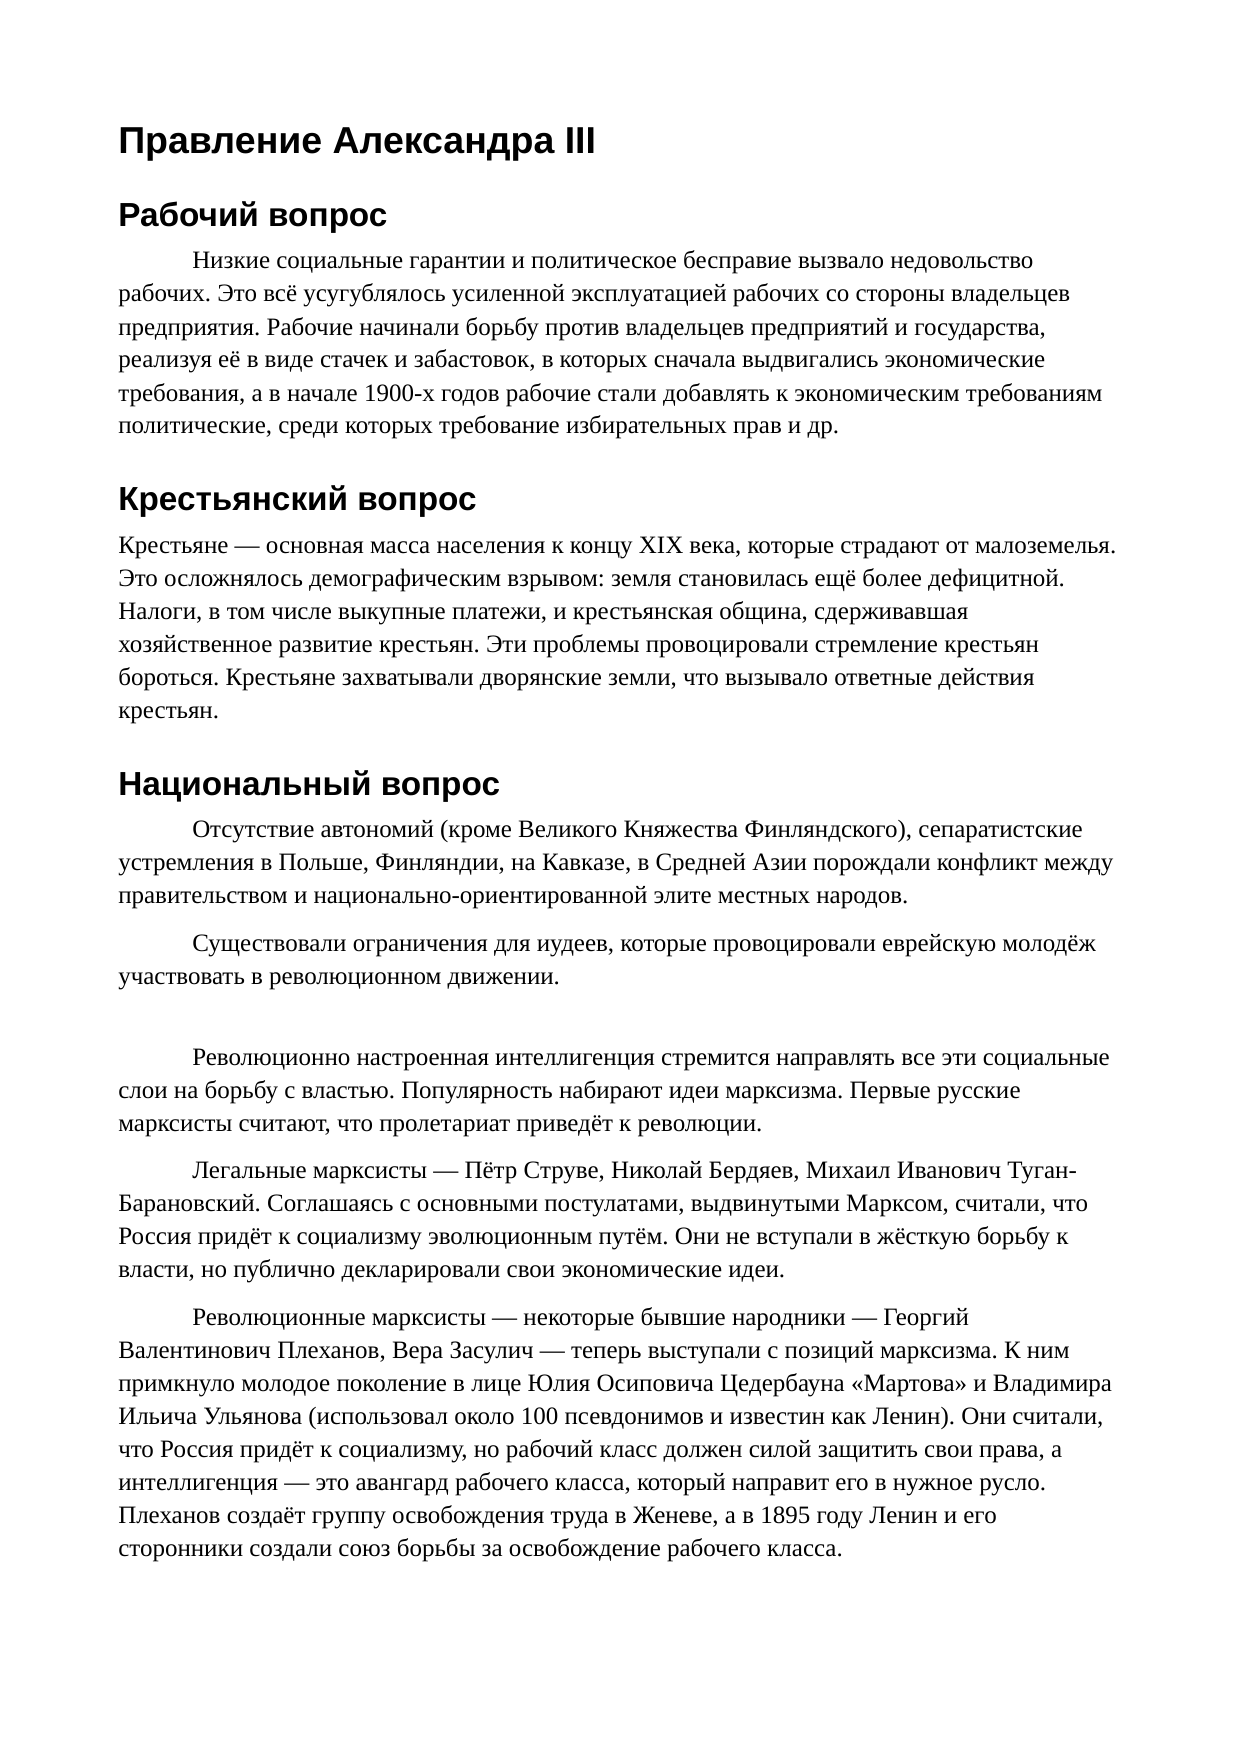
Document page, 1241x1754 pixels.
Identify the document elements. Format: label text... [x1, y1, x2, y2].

text Существовали ограничения для иудеев, которые провоцировали еврейскую молодёж участвовать в революционном движении. [118, 928, 1122, 990]
text Революционно настроенная интеллигенция стремится направлять все эти социальные слои на борьбу с властью. Популярность набирают идеи марксизма. Первые русские марксисты считают, что пролетариат приведёт к революции. [118, 1009, 1122, 1137]
text Низкие социальные гарантии и политическое бесправие вызвало недовольство рабочих. Это всё усугублялось усиленной эксплуатацией рабочих со стороны владельцев предприятия. Рабочие начинали борьбу против владельцев предприятий и государства, реализуя её в виде стачек и забастовок, в которых сначала выдвигались экономические требования, а в начале 1900-х годов рабочие стали добавлять к экономическим требованиям политические, среди которых требование избирательных прав и др. [118, 246, 1122, 439]
text Революционные марксисты — некоторые бывшие народники — Георгий Валентинович Плеханов, Вера Засулич — теперь выступали с позиций марксизма. К ним примкнуло молодое поколение в лице Юлия Осиповича Цедербауна «Мартова» и Владимира Ильича Ульянова (использовал около 100 псевдонимов и известин как Ленин). Они считали, что Россия придёт к социализму, но рабочий класс должен силой защитить свои права, а интеллигенция — это авангард рабочего класса, который направит его в нужное русло. Плеханов создаёт группу освобождения труда в Женеве, а в 1895 году Ленин и его сторонники создали союз борьбы за освобождение рабочего класса. [118, 1302, 1122, 1562]
subtitle Рабочий вопрос [118, 194, 1122, 233]
subtitle Крестьянский вопрос [118, 479, 1122, 517]
subtitle Национальный вопрос [118, 763, 1122, 802]
text Отсутствие автономий (кроме Великого Княжества Финляндского), сепаратистские устремления в Польше, Финляндии, на Кавказе, в Средней Азии порождали конфликт между правительством и национально-ориентированной элите местных народов. [118, 814, 1122, 909]
text Легальные марксисты — Пётр Струве, Николай Бердяев, Михаил Иванович Туган-Барановский. Соглашаясь с основными постулатами, выдвинутыми Марксом, считали, что Россия придёт к социализму эволюционным путём. Они не вступали в жёсткую борьбу к власти, но публично декларировали свои экономические идеи. [118, 1155, 1122, 1283]
subtitle Правление Александра III [118, 118, 1122, 161]
text Крестьяне — основная масса населения к концу XIX века, которые страдают от малоземелья. Это осложнялось демографическим взрывом: земля становилась ещё более дефицитной. Налоги, в том числе выкупные платежи, и крестьянская община, сдерживавшая хозяйственное развитие крестьян. Эти проблемы провоцировали стремление крестьян бороться. Крестьяне захватывали дворянские земли, что вызывало ответные действия крестьян. [118, 530, 1122, 724]
